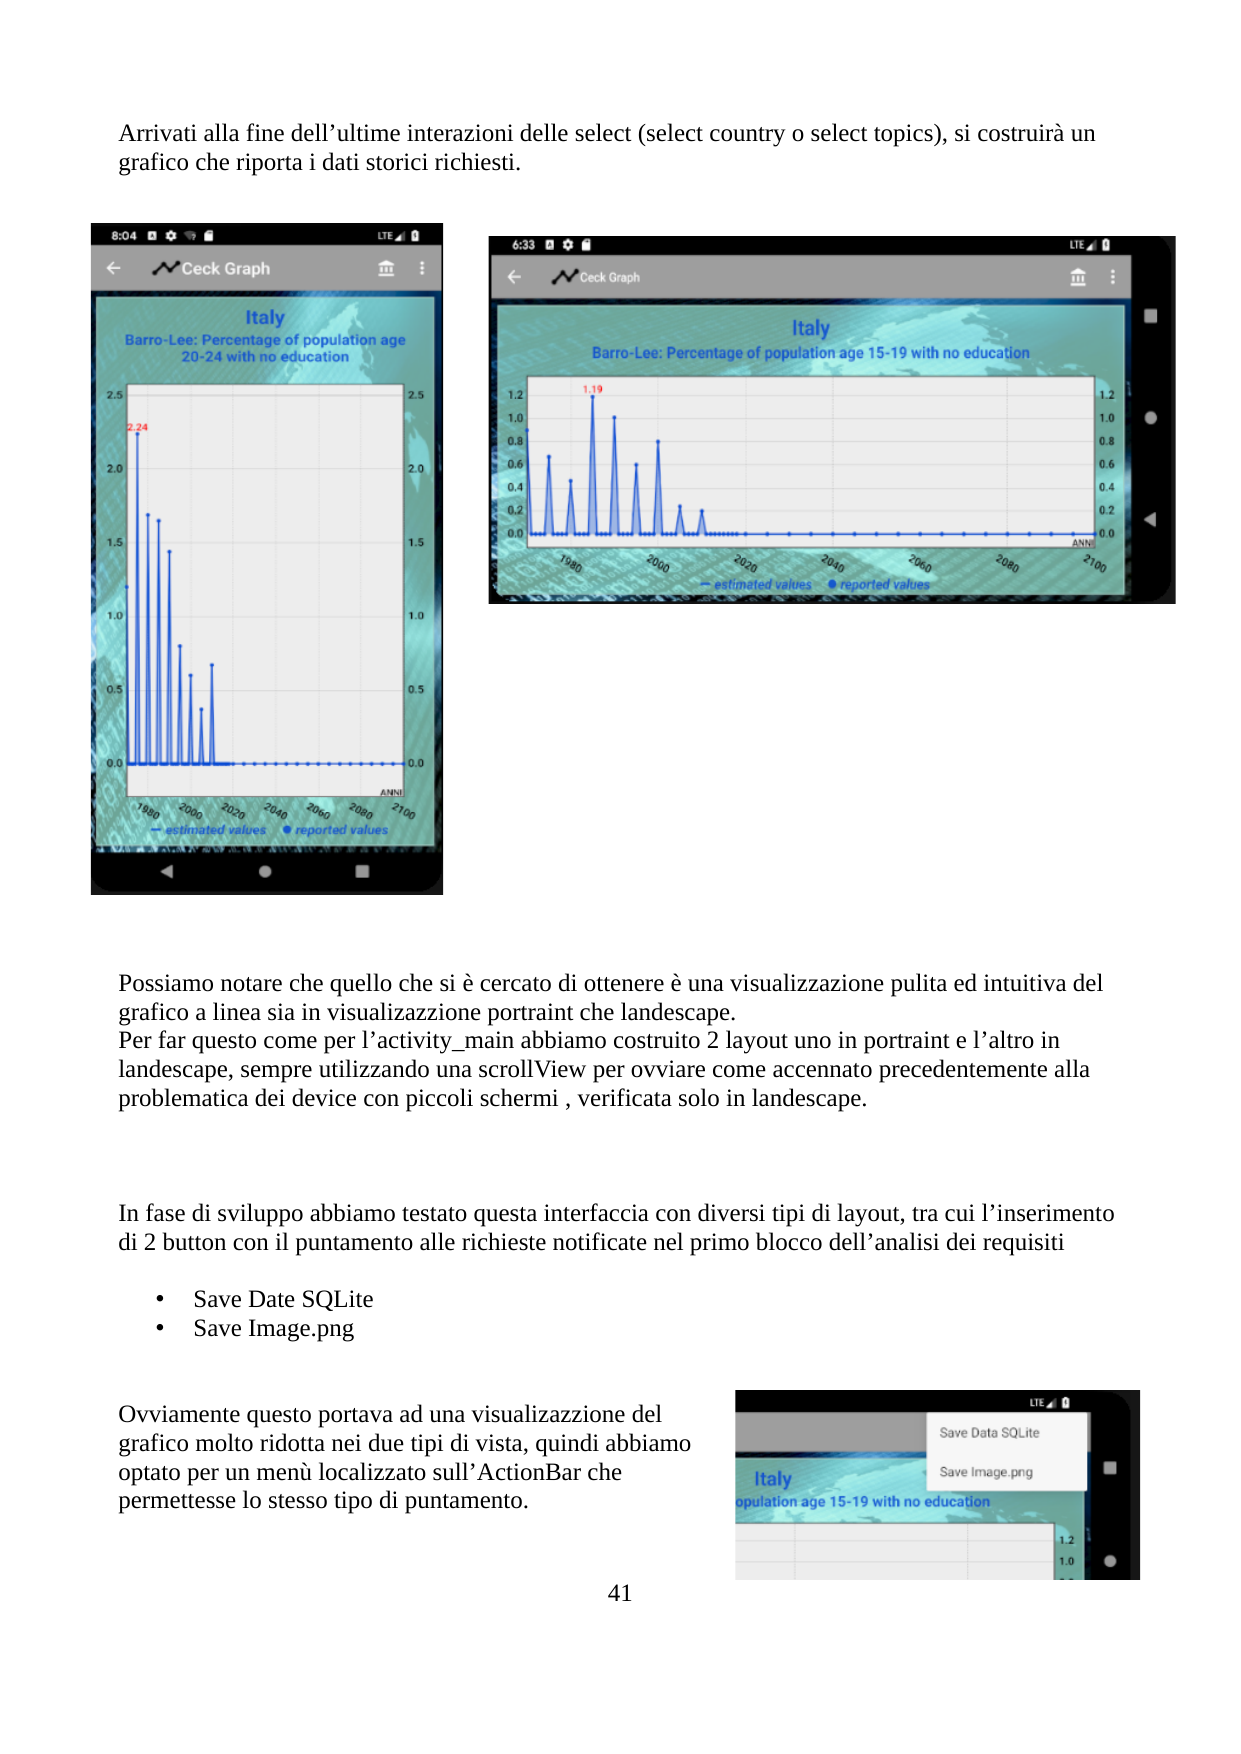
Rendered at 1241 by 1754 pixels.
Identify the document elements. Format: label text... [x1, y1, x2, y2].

picture [90, 223, 444, 895]
text Possiamo notare che quello che si è cercato di ottenere è una visualizzazione pulita ed intuitiva del grafico a linea sia in visualizazzione portraint che landescape. [118, 968, 1122, 1025]
list Save Image.png [156, 1313, 1122, 1342]
picture [488, 236, 1176, 604]
text In fase di sviluppo abbiamo testato questa interfaccia con diversi tipi di layout, tra cui l’inserimento di 2 button con il puntamento alle richieste notificate nel primo blocco dell’analisi dei requisiti [118, 1198, 1122, 1255]
picture [735, 1390, 1141, 1580]
list Save Date SQLite [156, 1284, 1122, 1313]
text Per far questo come per l’activity_main abbiamo costruito 2 layout uno in portraint e l’altro in landescape, sempre utilizzando una scrollView per ovviare come accennato precedentemente alla problematica dei device con piccoli schermi , verificata solo in landescape. [118, 1025, 1122, 1112]
text Ovviamente questo portava ad una visualizazzione del grafico molto ridotta nei due tipi di vista, quindi abbiamo optato per un menù localizzato sull’ActionBar che permettesse lo stesso tipo di puntamento. [118, 1399, 735, 1514]
text Arrivati alla fine dell’ultime interazioni delle select (select country o select topics), si costruirà un grafico che riporta i dati storici richiesti. [118, 118, 1122, 176]
